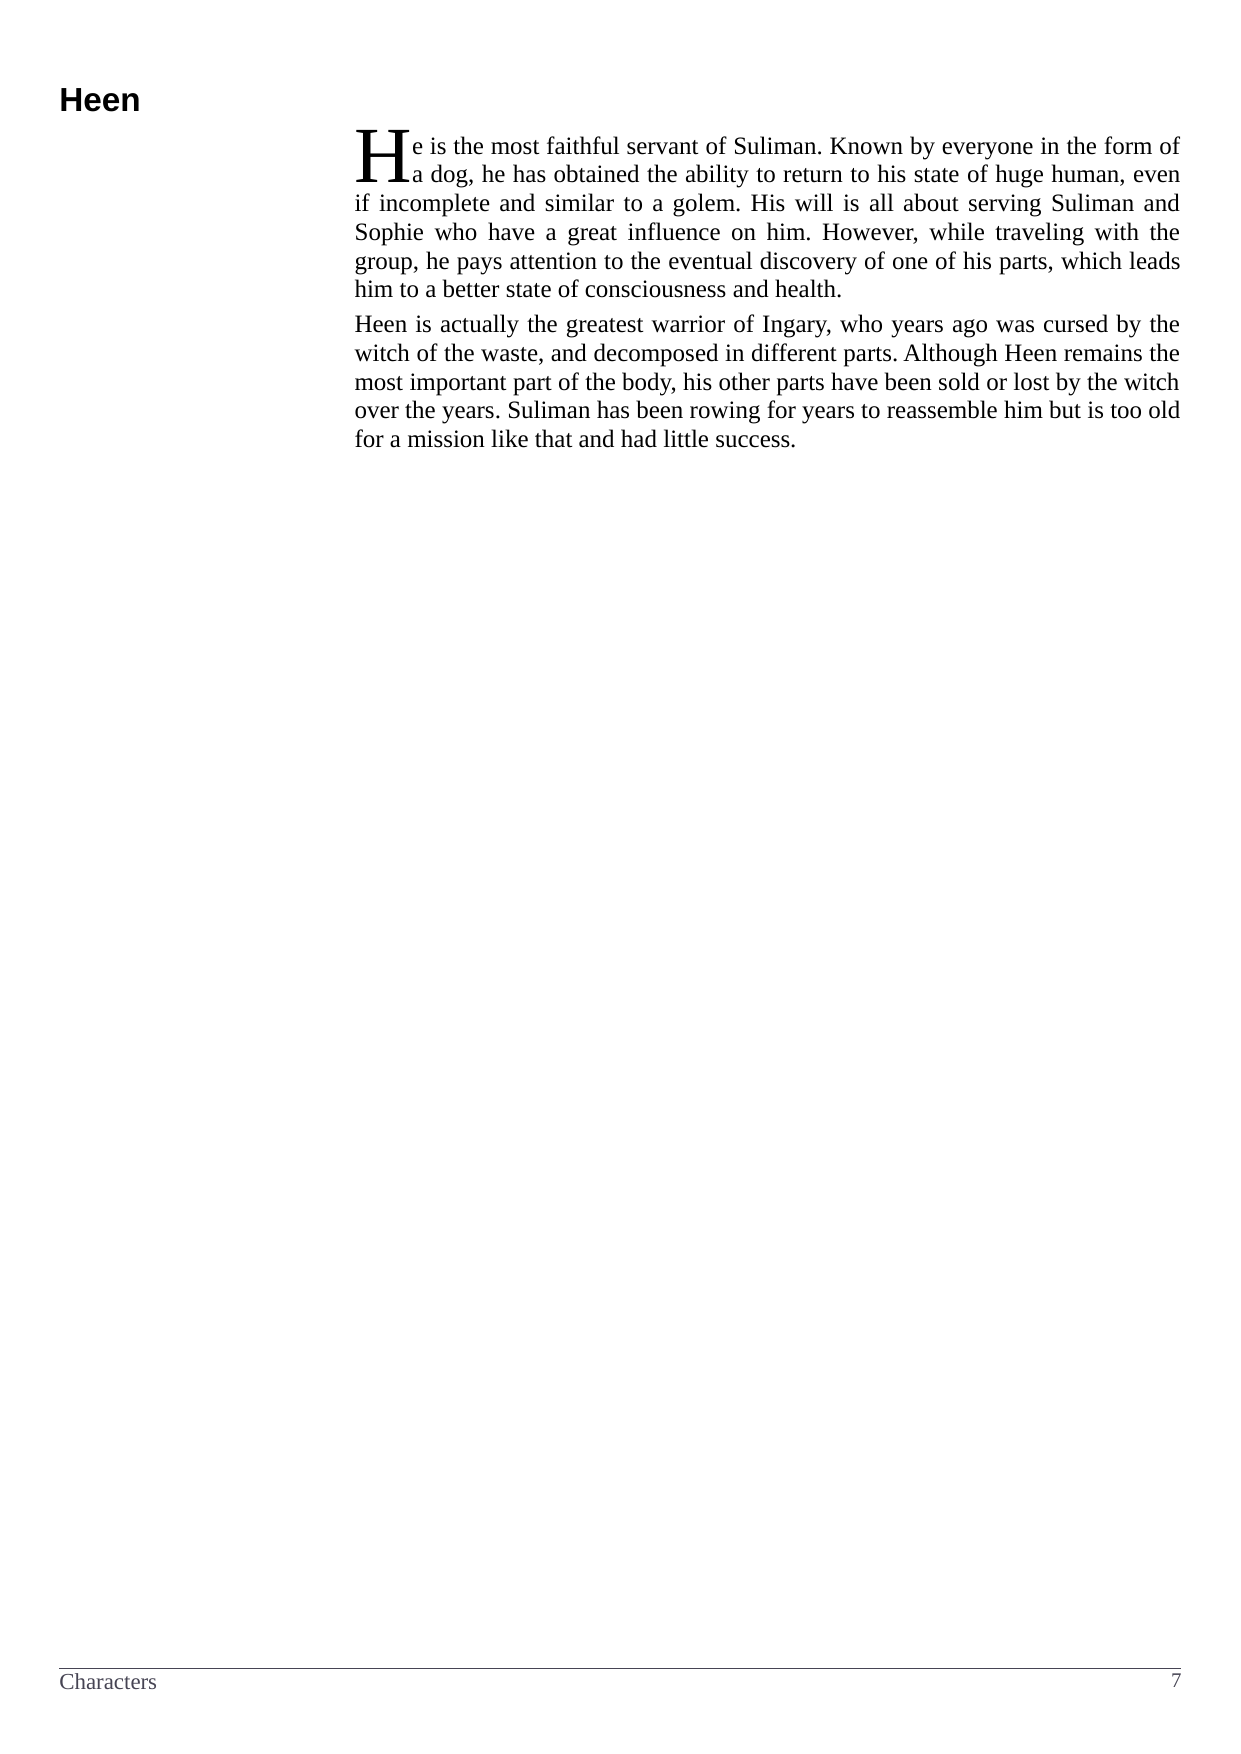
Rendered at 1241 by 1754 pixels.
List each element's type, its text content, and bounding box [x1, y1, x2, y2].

text He is the most faithful servant of Suliman. Known by everyone in the form of a dog, he has obtained the ability to return to his state of huge human, even if incomplete and similar to a golem. His will is all about serving Suliman and Sophie who have a great influence on him. However, while traveling with the group, he pays attention to the eventual discovery of one of his parts, which leads him to a better state of consciousness and health. [59, 131, 1181, 303]
subtitle Heen [59, 80, 1181, 118]
text Heen is actually the greatest warrior of Ingary, who years ago was cursed by the witch of the waste, and decomposed in different parts. Although Heen remains the most important part of the body, his other parts have been sold or lost by the witch over the years. Suliman has been rowing for years to reassemble him but is too old for a mission like that and had little success. [59, 309, 1181, 453]
